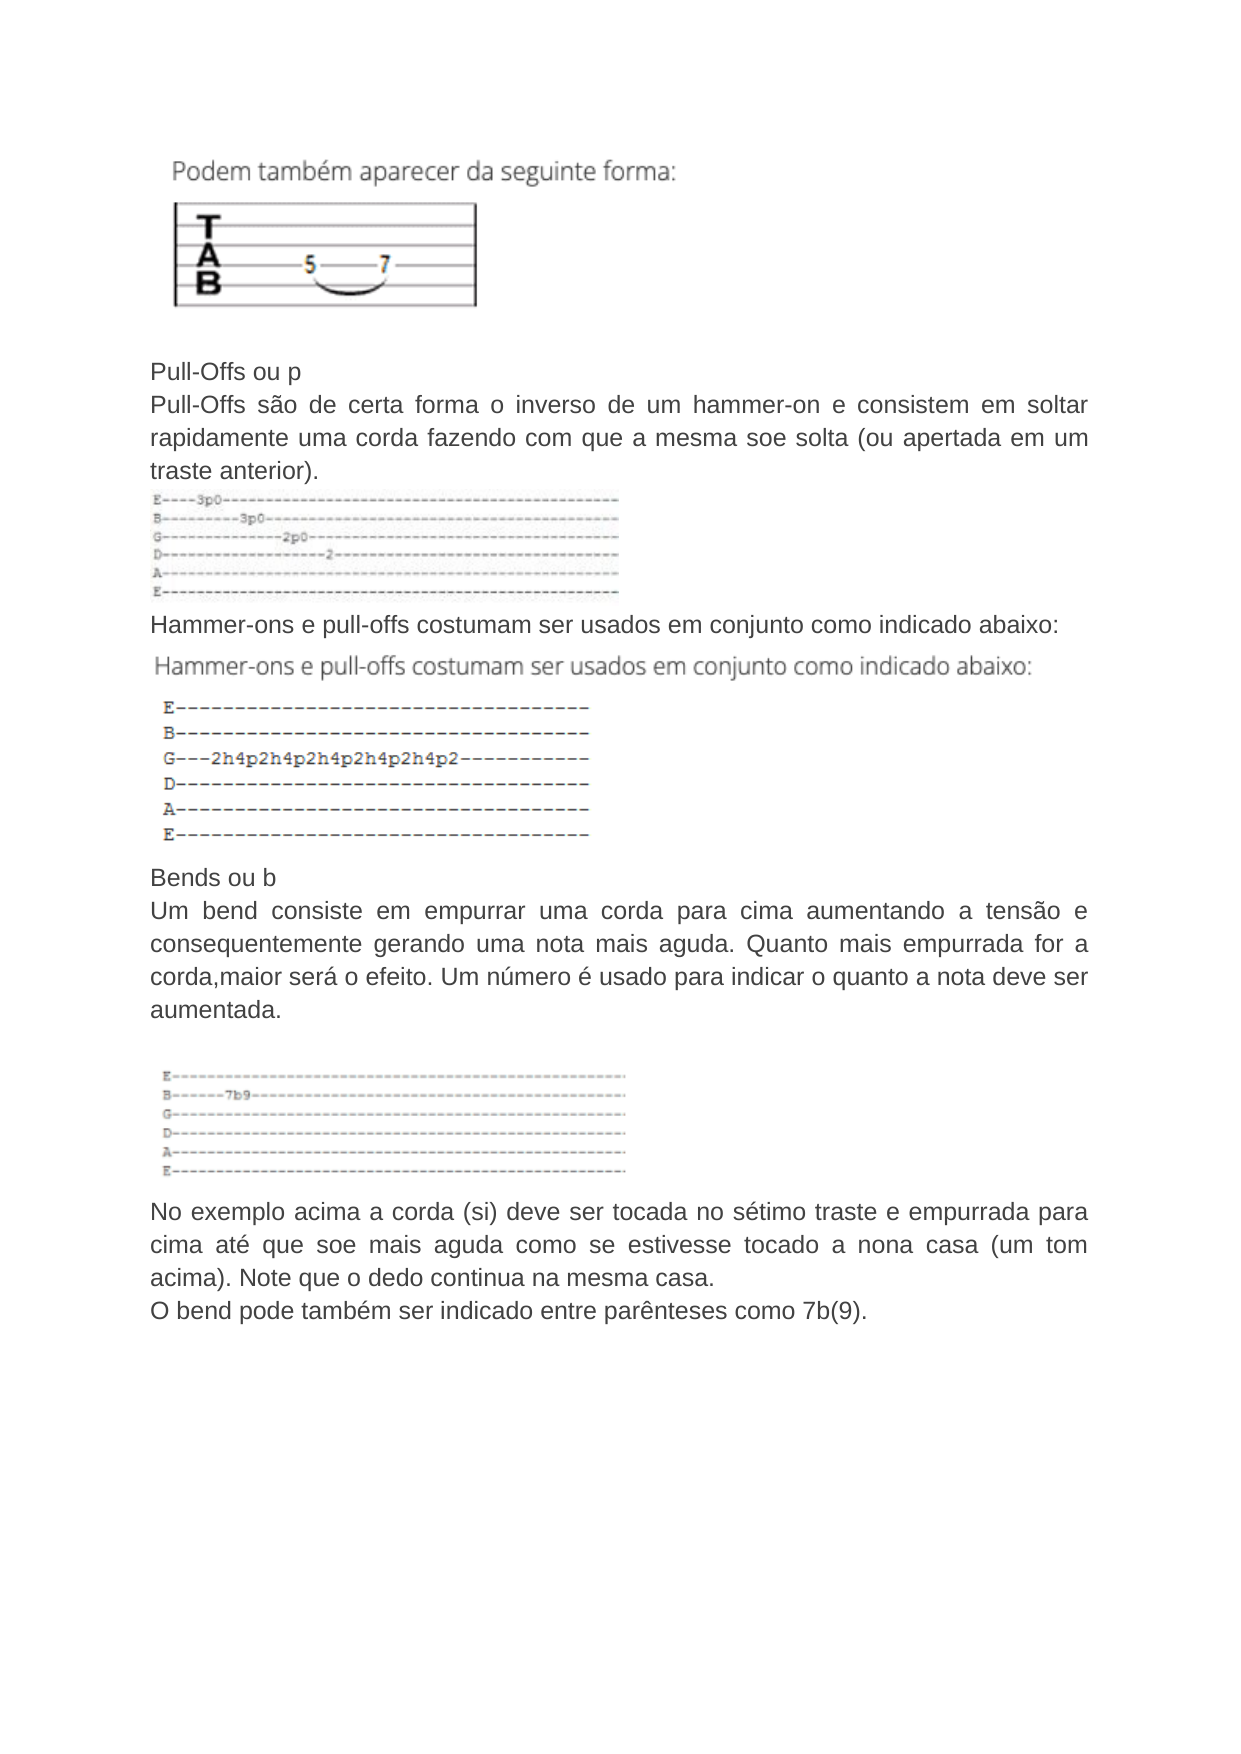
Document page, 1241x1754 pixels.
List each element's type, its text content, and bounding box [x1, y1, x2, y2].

picture [150, 1061, 696, 1193]
text Pull-Offs ou p [150, 357, 1090, 386]
text No exemplo acima a corda (si) deve ser tocada no sétimo traste e empurrada para cima até que soe mais aguda como se estivesse tocado a nona casa (um tom acima). Note que o dedo continua na mesma casa. [150, 1197, 1090, 1291]
text Pull-Offs são de certa forma o inverso de um hammer-on e consistem em soltar rapidamente uma corda fazendo com que a mesma soe solta (ou apertada em um traste anterior). [150, 390, 1090, 485]
picture [150, 642, 1091, 860]
text O bend pode também ser indicado entre parênteses como 7b(9). [150, 1296, 1090, 1324]
picture [150, 150, 729, 321]
text Bends ou b [150, 863, 1090, 892]
text Um bend consiste em empurrar uma corda para cima aumentando a tensão e consequentemente gerando uma nota mais aguda. Quanto mais empurrada for a corda,maior será o efeito. Um número é usado para indicar o quanto a nota deve ser aumentada. [150, 896, 1090, 1024]
text Hammer-ons e pull-offs costumam ser usados em conjunto como indicado abaixo: [150, 610, 1090, 638]
picture [150, 489, 619, 606]
